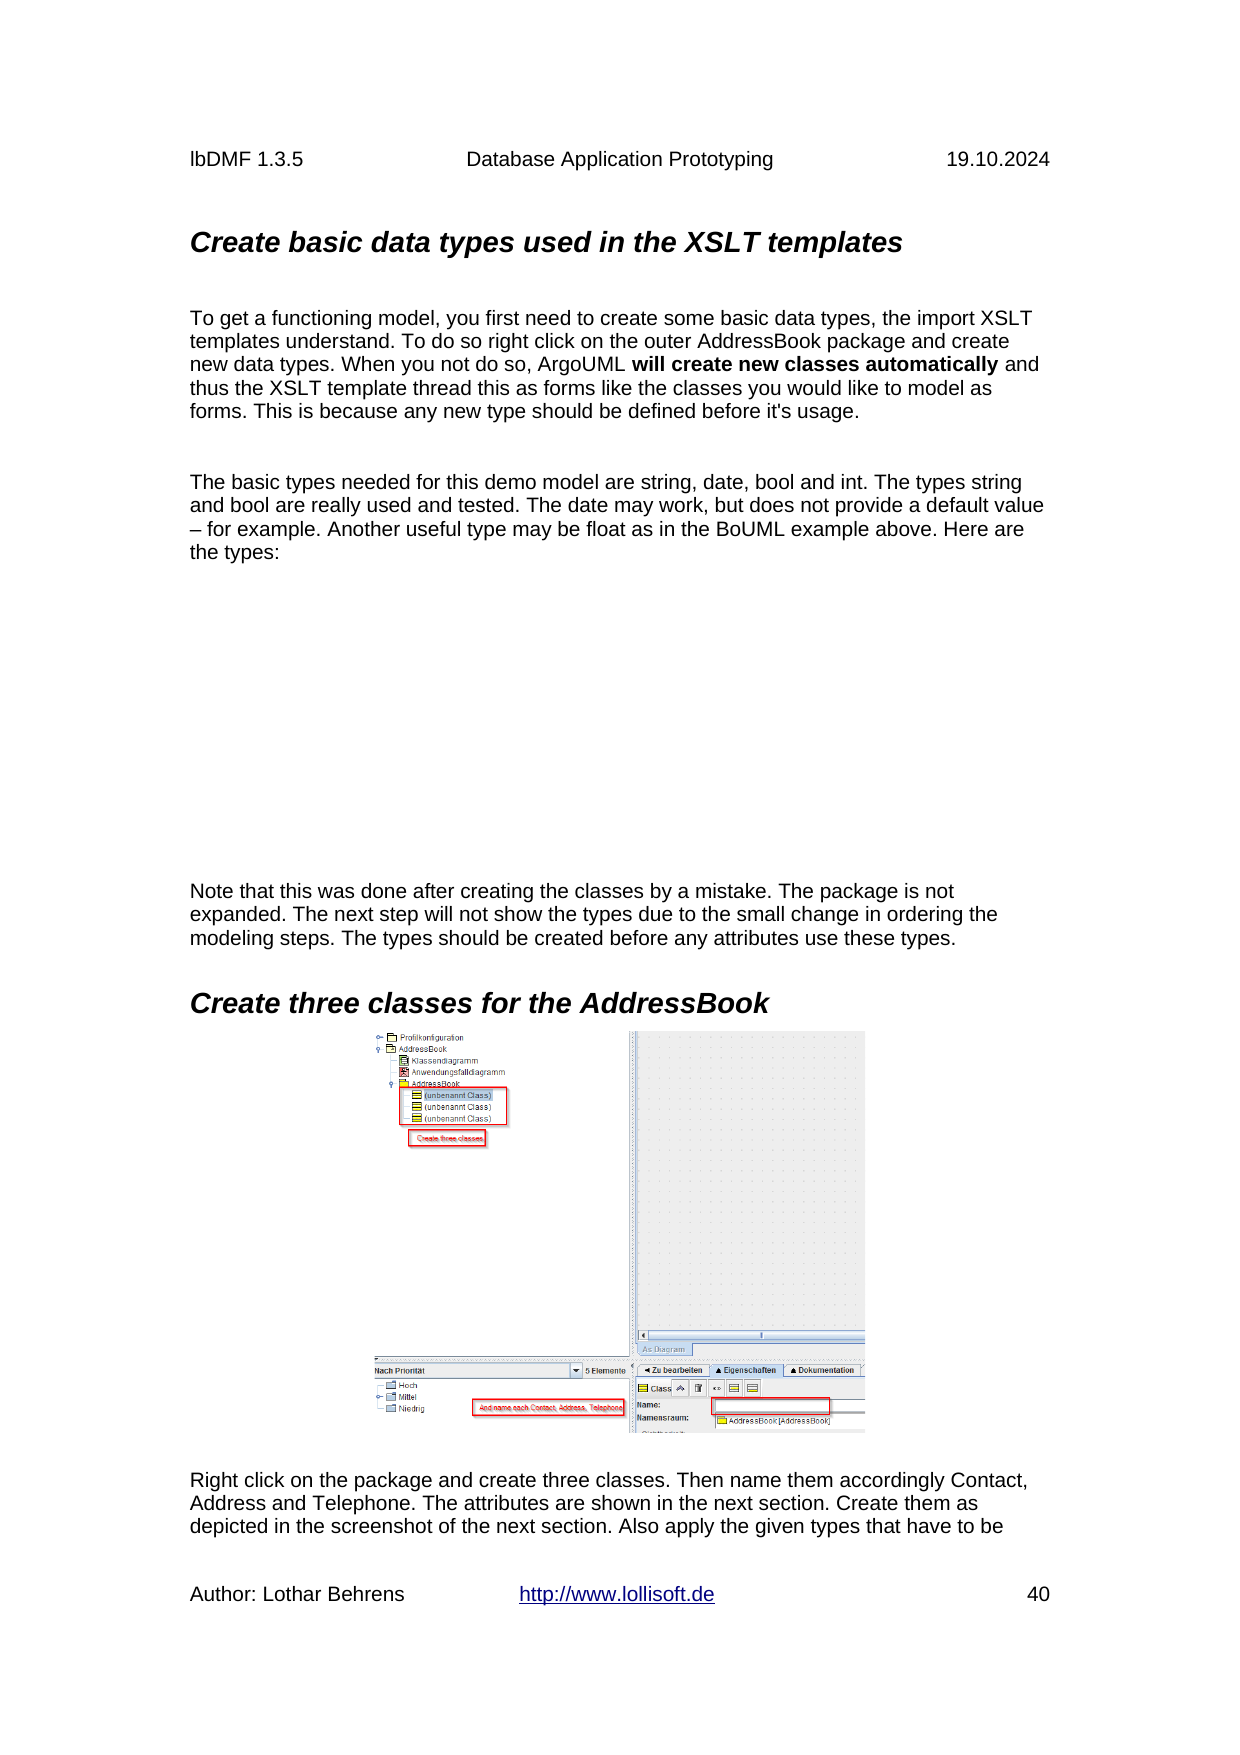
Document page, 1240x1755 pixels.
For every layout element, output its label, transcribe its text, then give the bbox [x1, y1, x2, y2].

text Note that this was done after creating the classes by a mistake. The package is not expanded. The next step will not show the types due to the small change in ordering the modeling steps. The types should be created before any attributes use these types. [189, 879, 1050, 949]
subtitle Create three classes for the AddressBook [189, 987, 1050, 1019]
text Right click on the package and create three classes. Then name them accordingly Contact, Address and Telephone. The attributes are shown in the next section. Create them as depicted in the screenshot of the next section. Also apply the given types that have to be [189, 1468, 1050, 1538]
subtitle Create basic data types used in the XSLT templates [189, 226, 1050, 258]
picture [374, 1031, 866, 1433]
text To get a functioning model, you first need to create some basic data types, the import XSLT templates understand. To do so right click on the outer AddressBook package and create new data types. When you not do so, ArgoUML will create new classes automatically and thus the XSLT template thread this as forms like the classes you would like to model as forms. This is because any new type should be defined before it's usage. [189, 306, 1050, 423]
text The basic types needed for this demo model are string, date, bool and int. The types string and bool are really used and tested. The date may work, but does not provide a default value – for example. Another useful type may be float as in the BoUML example above. Here are the types: [189, 471, 1050, 564]
